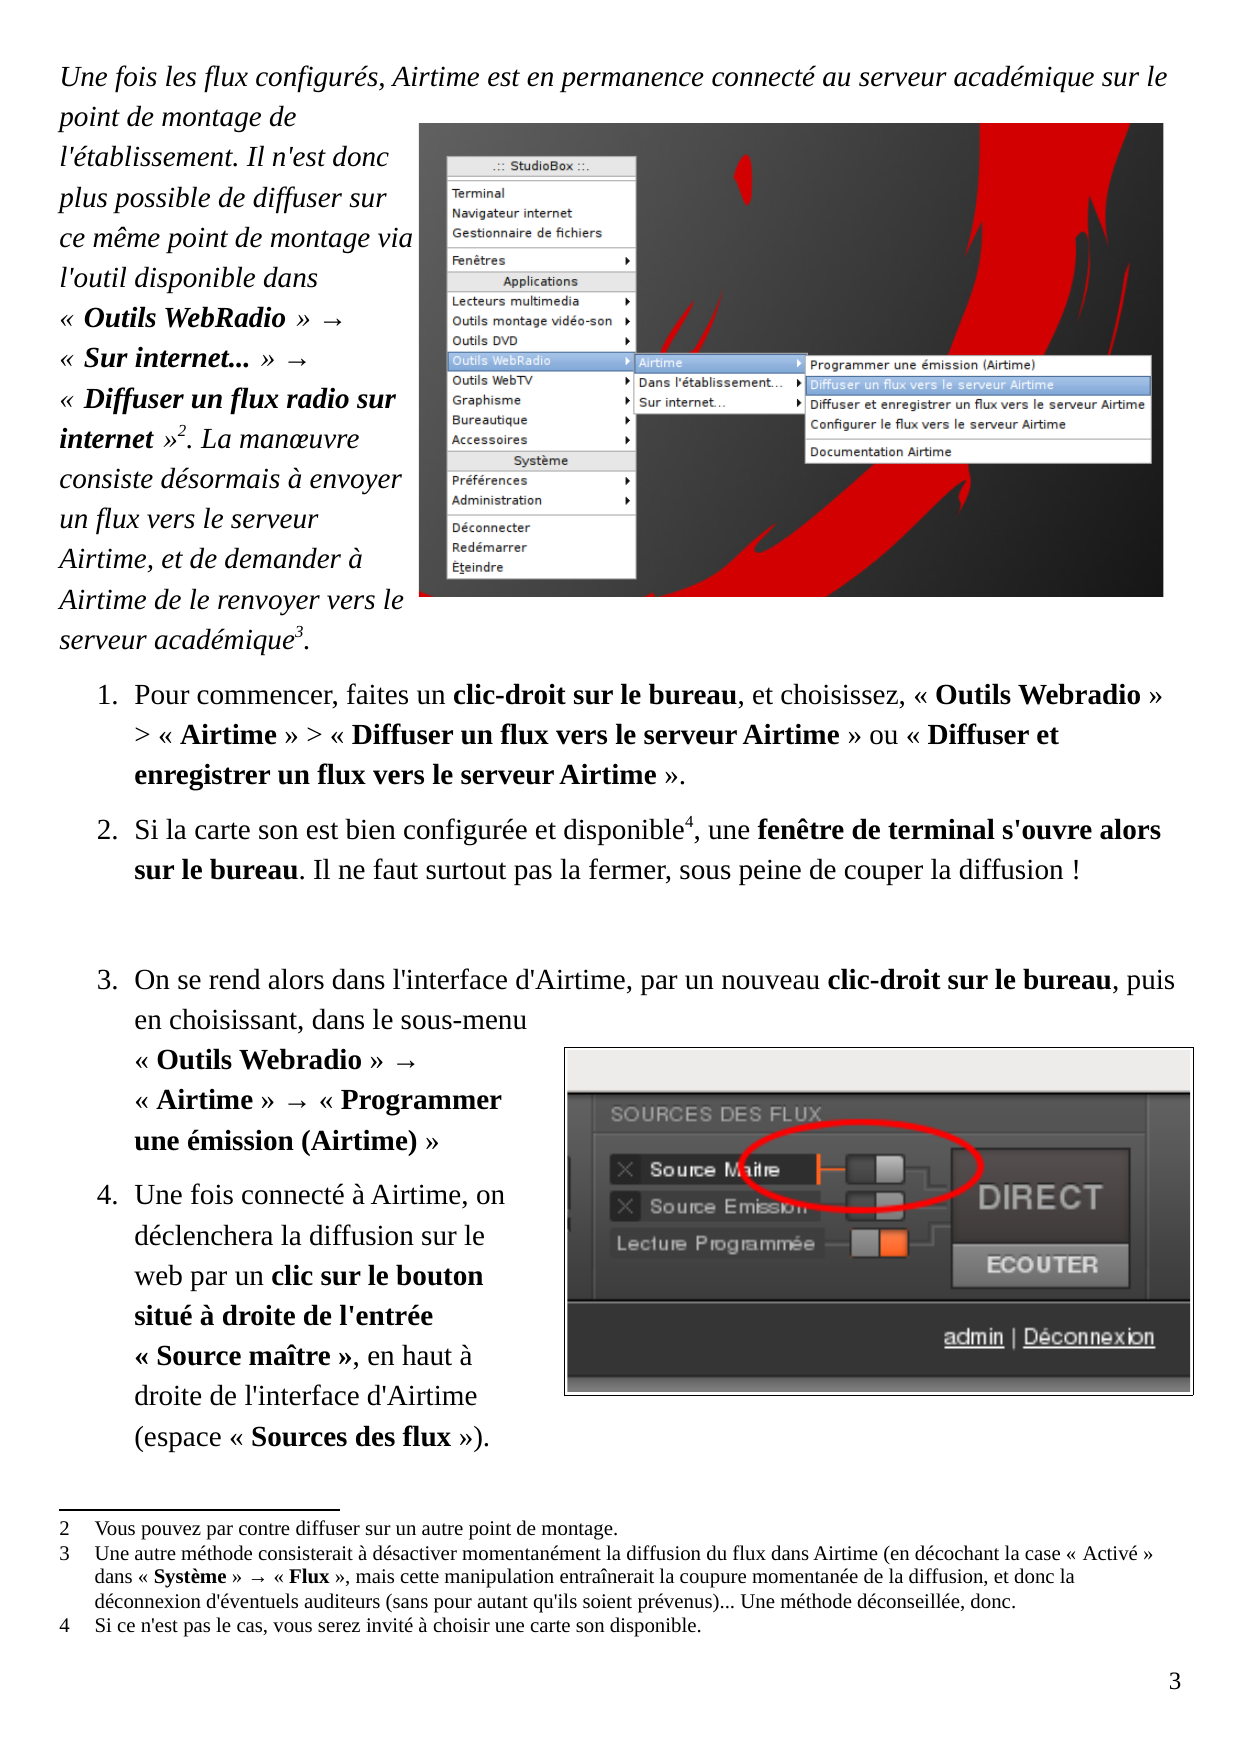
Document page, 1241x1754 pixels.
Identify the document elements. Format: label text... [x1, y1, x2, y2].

list Si la carte son est bien configurée et disponible, une fenêtre de terminal s'ouvre alors sur le bureau. Il ne faut surtout pas la fermer, sous peine de couper la diffusion ! [97, 812, 1181, 886]
text Vous pouvez par contre diffuser sur un autre point de montage. [59, 1516, 1181, 1540]
list Pour commencer, faites un clic-droit sur le bureau, et choisissez, « Outils Webradio » > « Airtime » > « Diffuser un flux vers le serveur Airtime » ou « Diffuser et enregistrer un flux vers le serveur Airtime ». [97, 677, 1181, 791]
list Si ce n'est pas le cas, vous serez invité à choisir une carte son disponible. [59, 1613, 1181, 1637]
list On se rend alors dans l'interface d'Airtime, par un nouveau clic-droit sur le bureau, puis en choisissant, dans le sous-menu « Outils Webradio » → « Airtime » → « Programmer une émission (Airtime) » [97, 962, 1181, 1156]
picture [418, 123, 1164, 597]
list Une fois connecté à Airtime, on déclenchera la diffusion sur le web par un clic sur le bouton situé à droite de l'entrée « Source maître », en haut à droite de l'interface d'Airtime (espace « Sources des flux »). [97, 1177, 1181, 1452]
picture [567, 1050, 1191, 1392]
text Une autre méthode consisterait à désactiver momentanément la diffusion du flux dans Airtime (en décochant la case « Activé » dans « Système » → « Flux », mais cette manipulation entraînerait la coupure momentanée de la diffusion, et donc la déconnexion d'éventuels auditeurs (sans pour autant qu'ils soient prévenus)... Une méthode déconseillée, donc. [59, 1540, 1181, 1613]
list [565, 1048, 1193, 1395]
text Une fois les flux configurés, Airtime est en permanence connecté au serveur académique sur le point de montage de l'établissement. Il n'est donc plus possible de diffuser sur ce même point de montage via l'outil disponible dans « Outils WebRadio » → « Sur internet... » → « Diffuser un flux radio sur internet ». La manœuvre consiste désormais à envoyer un flux vers le serveur Airtime, et de demander à Airtime de le renvoyer vers le serveur académique. [59, 59, 1181, 656]
